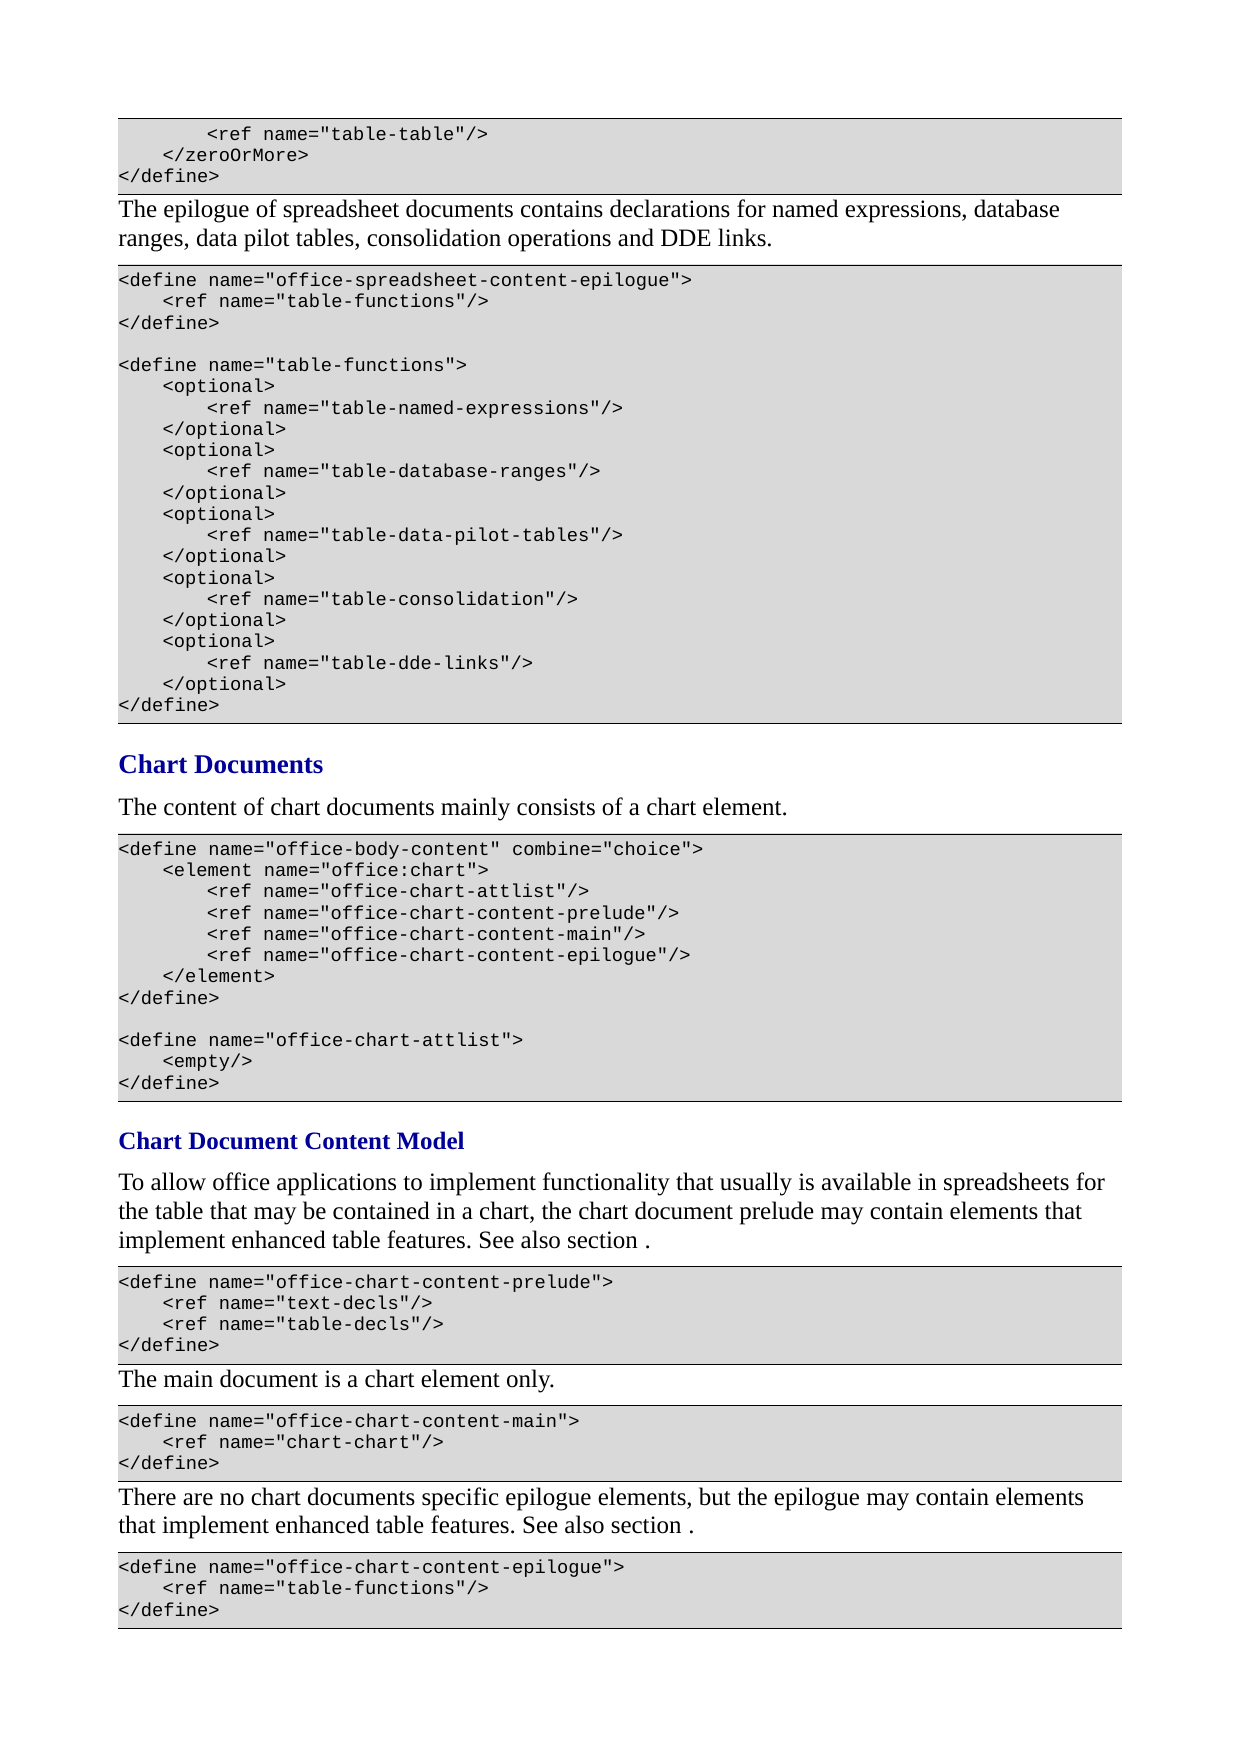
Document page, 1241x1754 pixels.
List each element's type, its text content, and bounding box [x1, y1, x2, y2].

text <ref name="table-table"/> [118, 119, 1122, 146]
text <ref name="table-functions"/> [118, 1579, 1122, 1594]
text <optional> [118, 441, 1122, 462]
text </element> [118, 967, 1122, 988]
text </define> [118, 689, 1122, 723]
text </optional> [118, 483, 1122, 505]
text <define name="office-chart-content-main"> [118, 1406, 1122, 1433]
text </define> [118, 1330, 1122, 1364]
text <optional> [118, 568, 1122, 590]
text <ref name="office-chart-content-prelude"/> [118, 903, 1122, 925]
text The content of chart documents mainly consists of a chart element. [118, 792, 1122, 821]
text The epilogue of spreadsheet documents contains declarations for named expressions, database ranges, data pilot tables, consolidation operations and DDE links. [118, 195, 1122, 252]
subtitle Chart Documents [118, 748, 1122, 780]
text </define> [118, 313, 1122, 335]
text To allow office applications to implement functionality that usually is available in spreadsheets for the table that may be contained in a chart, the chart document prelude may contain elements that implement enhanced table features. See also section . [118, 1167, 1122, 1254]
text <empty/> [118, 1052, 1122, 1067]
text <define name="office-chart-attlist"> [118, 1031, 1122, 1052]
text </define> [118, 988, 1122, 1010]
text </optional> [118, 611, 1122, 632]
text <ref name="office-chart-attlist"/> [118, 882, 1122, 903]
text The main document is a chart element only. [118, 1365, 1122, 1393]
text <define name="office-spreadsheet-content-epilogue"> [118, 266, 1122, 292]
text </define> [118, 161, 1122, 194]
text </define> [118, 1067, 1122, 1101]
text <optional> [118, 632, 1122, 653]
text <define name="office-chart-content-epilogue"> [118, 1553, 1122, 1579]
text <ref name="table-functions"/> [118, 292, 1122, 313]
text </optional> [118, 675, 1122, 689]
text <define name="office-chart-content-prelude"> [118, 1267, 1122, 1294]
subtitle Chart Document Content Model [118, 1126, 1122, 1155]
text <ref name="text-decls"/> [118, 1294, 1122, 1315]
text <ref name="office-chart-content-main"/> [118, 925, 1122, 946]
text <ref name="table-named-expressions"/> [118, 398, 1122, 420]
text <ref name="office-chart-content-epilogue"/> [118, 946, 1122, 967]
text <define name="office-body-content" combine="choice"> [118, 835, 1122, 861]
text <element name="office:chart"> [118, 861, 1122, 882]
text <ref name="table-database-ranges"/> [118, 462, 1122, 483]
text <optional> [118, 505, 1122, 526]
text <ref name="chart-chart"/> [118, 1433, 1122, 1448]
text </define> [118, 1448, 1122, 1481]
text <define name="table-functions"> [118, 356, 1122, 377]
text <optional> [118, 377, 1122, 398]
text <ref name="table-dde-links"/> [118, 653, 1122, 675]
text There are no chart documents specific epilogue elements, but the epilogue may contain elements that implement enhanced table features. See also section . [118, 1482, 1122, 1539]
text </zeroOrMore> [118, 146, 1122, 161]
text <ref name="table-data-pilot-tables"/> [118, 526, 1122, 547]
text <ref name="table-consolidation"/> [118, 590, 1122, 611]
text </define> [118, 1594, 1122, 1628]
text </optional> [118, 420, 1122, 441]
text <ref name="table-decls"/> [118, 1315, 1122, 1330]
text </optional> [118, 547, 1122, 568]
